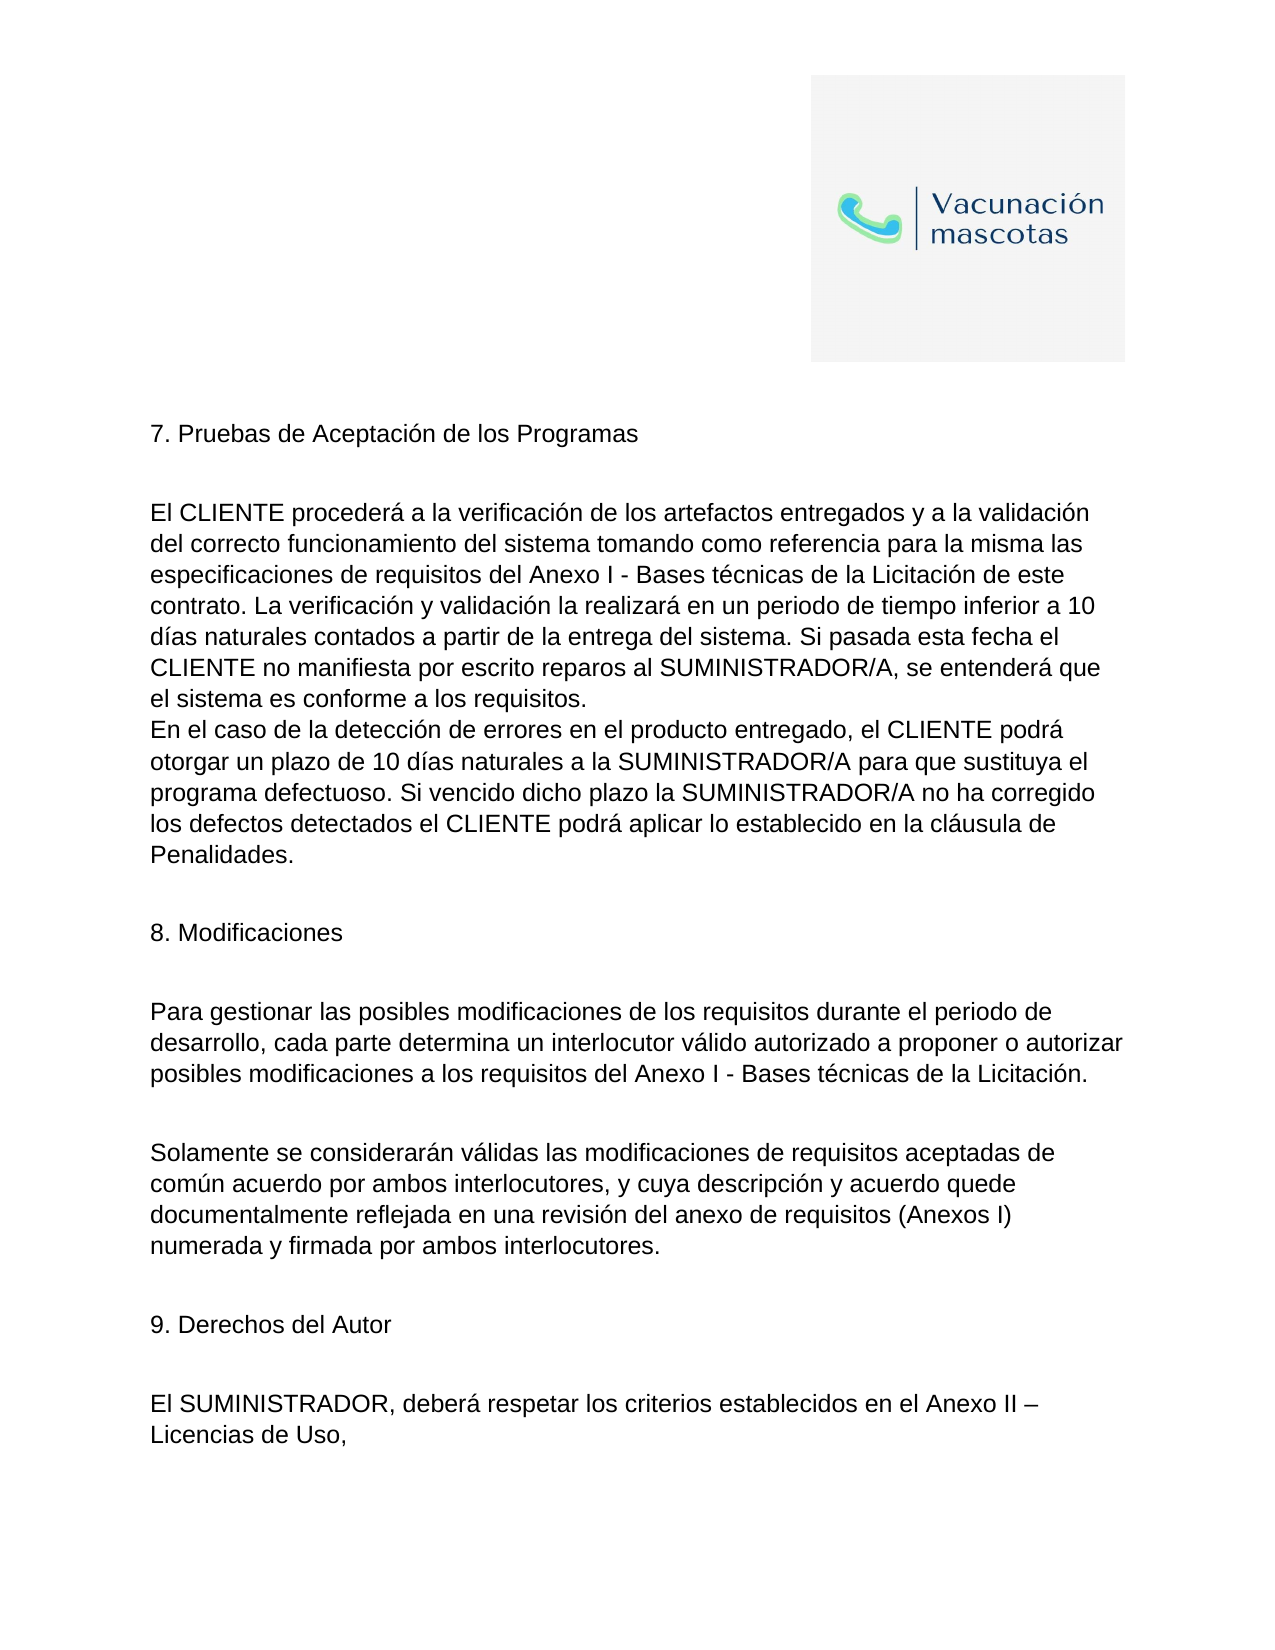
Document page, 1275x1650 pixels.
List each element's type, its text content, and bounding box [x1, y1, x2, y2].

text 7. Pruebas de Aceptación de los Programas [150, 419, 1125, 479]
text El SUMINISTRADOR, deberá respetar los criterios establecidos en el Anexo II – Licencias de Uso, [150, 1357, 1125, 1448]
text 9. Derechos del Autor [150, 1279, 1125, 1338]
text Para gestionar las posibles modificaciones de los requisitos durante el periodo de desarrollo, cada parte determina un interlocutor válido autorizado a proponer o autorizar posibles modificaciones a los requisitos del Anexo I - Bases técnicas de la Licitación. [150, 966, 1125, 1119]
text El CLIENTE procederá a la verificación de los artefactos entregados y a la validación del correcto funcionamiento del sistema tomando como referencia para la misma las especificaciones de requisitos del Anexo I - Bases técnicas de la Licitación de este contrato. La verificación y validación la realizará en un periodo de tiempo inferior a 10 días naturales contados a partir de la entrega del sistema. Si pasada esta fecha el CLIENTE no manifiesta por escrito reparos al SUMINISTRADOR/A, se entenderá que el sistema es conforme a los requisitos. En el caso de la detección de errores en el producto entregado, el CLIENTE podrá otorgar un plazo de 10 días naturales a la SUMINISTRADOR/A para que sustituya el programa defectuoso. Si vencido dicho plazo la SUMINISTRADOR/A no ha corregido los defectos detectados el CLIENTE podrá aplicar lo establecido en la cláusula de Penalidades. [150, 498, 1125, 868]
text 8. Modificaciones [150, 887, 1125, 947]
picture [811, 75, 1125, 362]
text Solamente se considerarán válidas las modificaciones de requisitos aceptadas de común acuerdo por ambos interlocutores, y cuya descripción y acuerdo quede documentalmente reflejada en una revisión del anexo de requisitos (Anexos I) numerada y firmada por ambos interlocutores. [150, 1138, 1125, 1260]
